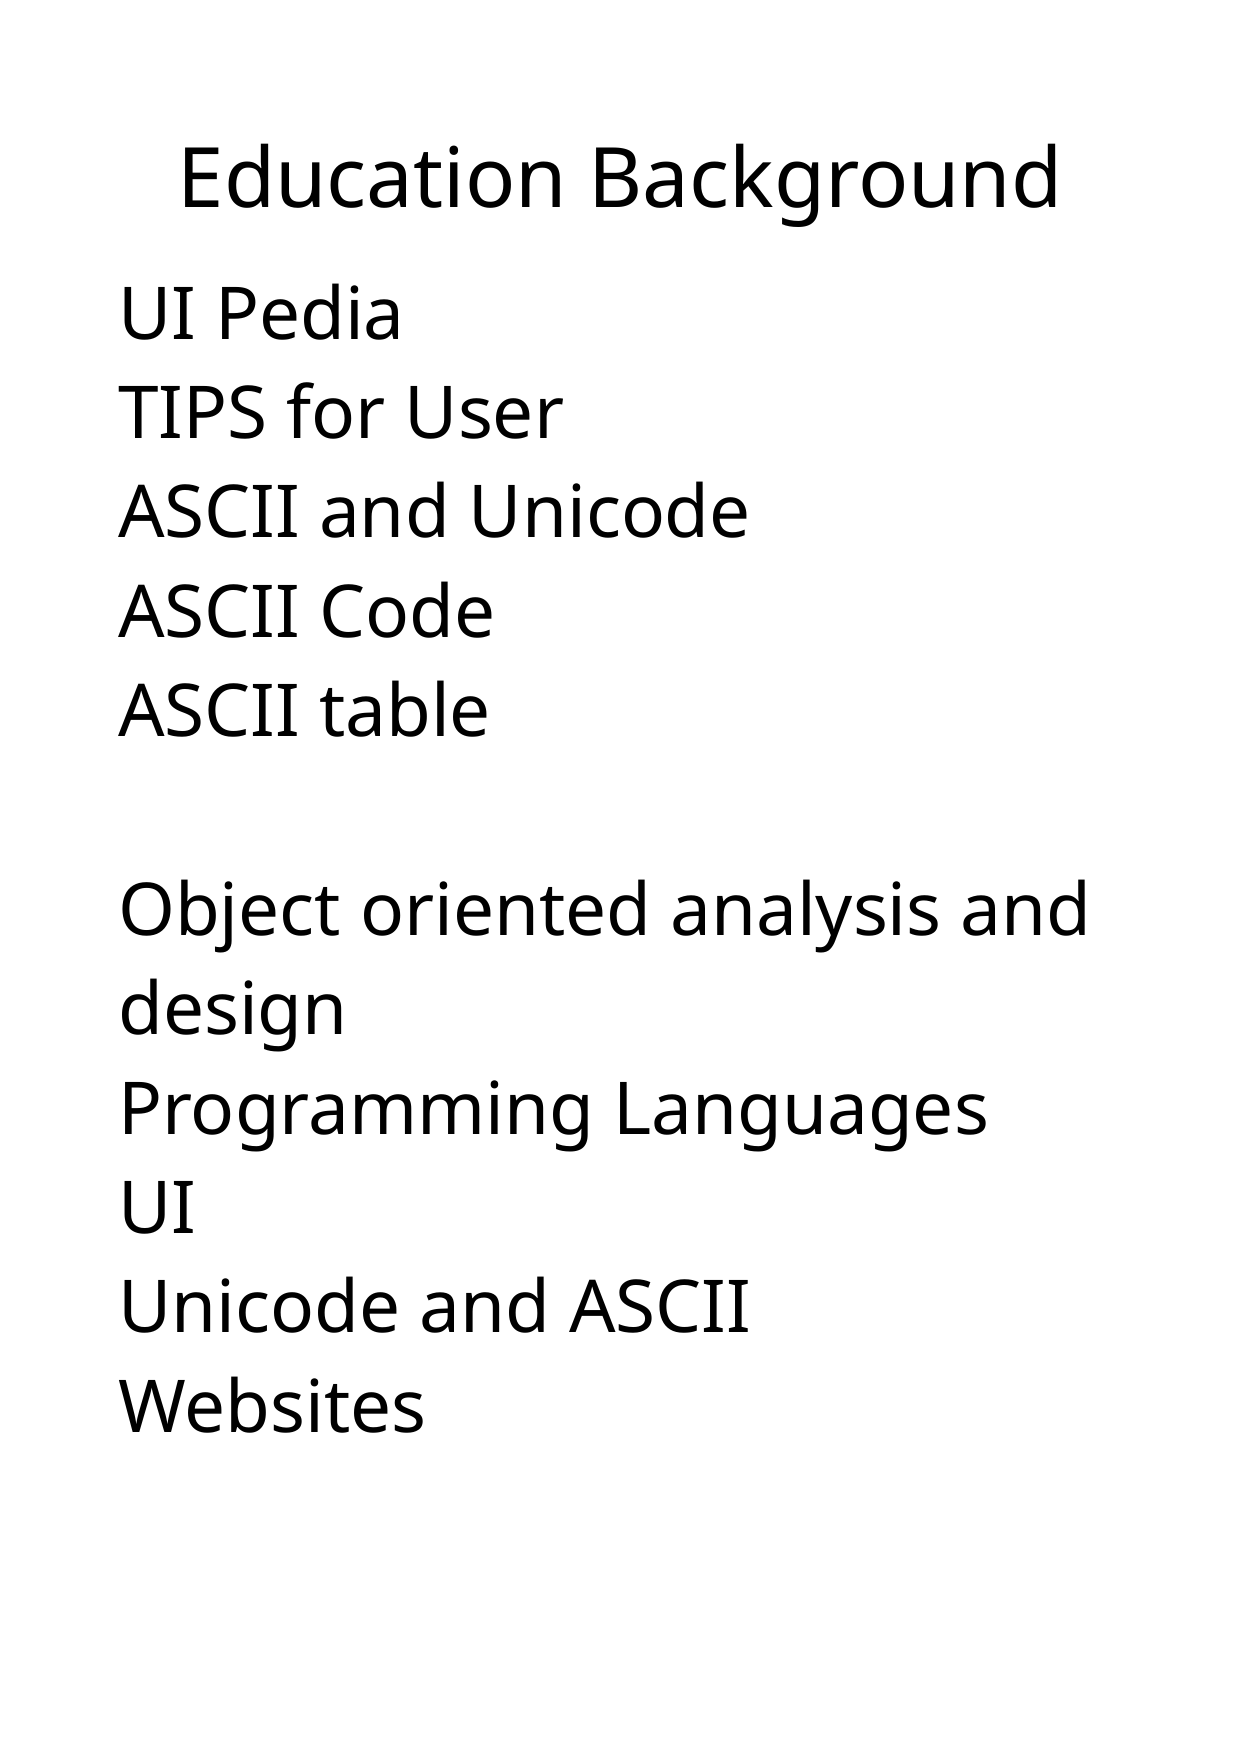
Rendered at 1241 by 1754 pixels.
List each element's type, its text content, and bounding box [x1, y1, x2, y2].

text UI [118, 1156, 1122, 1255]
text Object oriented analysis and design [118, 857, 1122, 1056]
text Unicode and ASCII [118, 1255, 1122, 1354]
text TIPS for User [118, 361, 1122, 460]
text ASCII and Unicode [118, 460, 1122, 559]
text Websites [118, 1354, 1122, 1454]
text ASCII Code [118, 559, 1122, 659]
text ASCII table [118, 659, 1122, 758]
text Programming Languages [118, 1056, 1122, 1156]
text UI Pedia [118, 261, 1122, 361]
